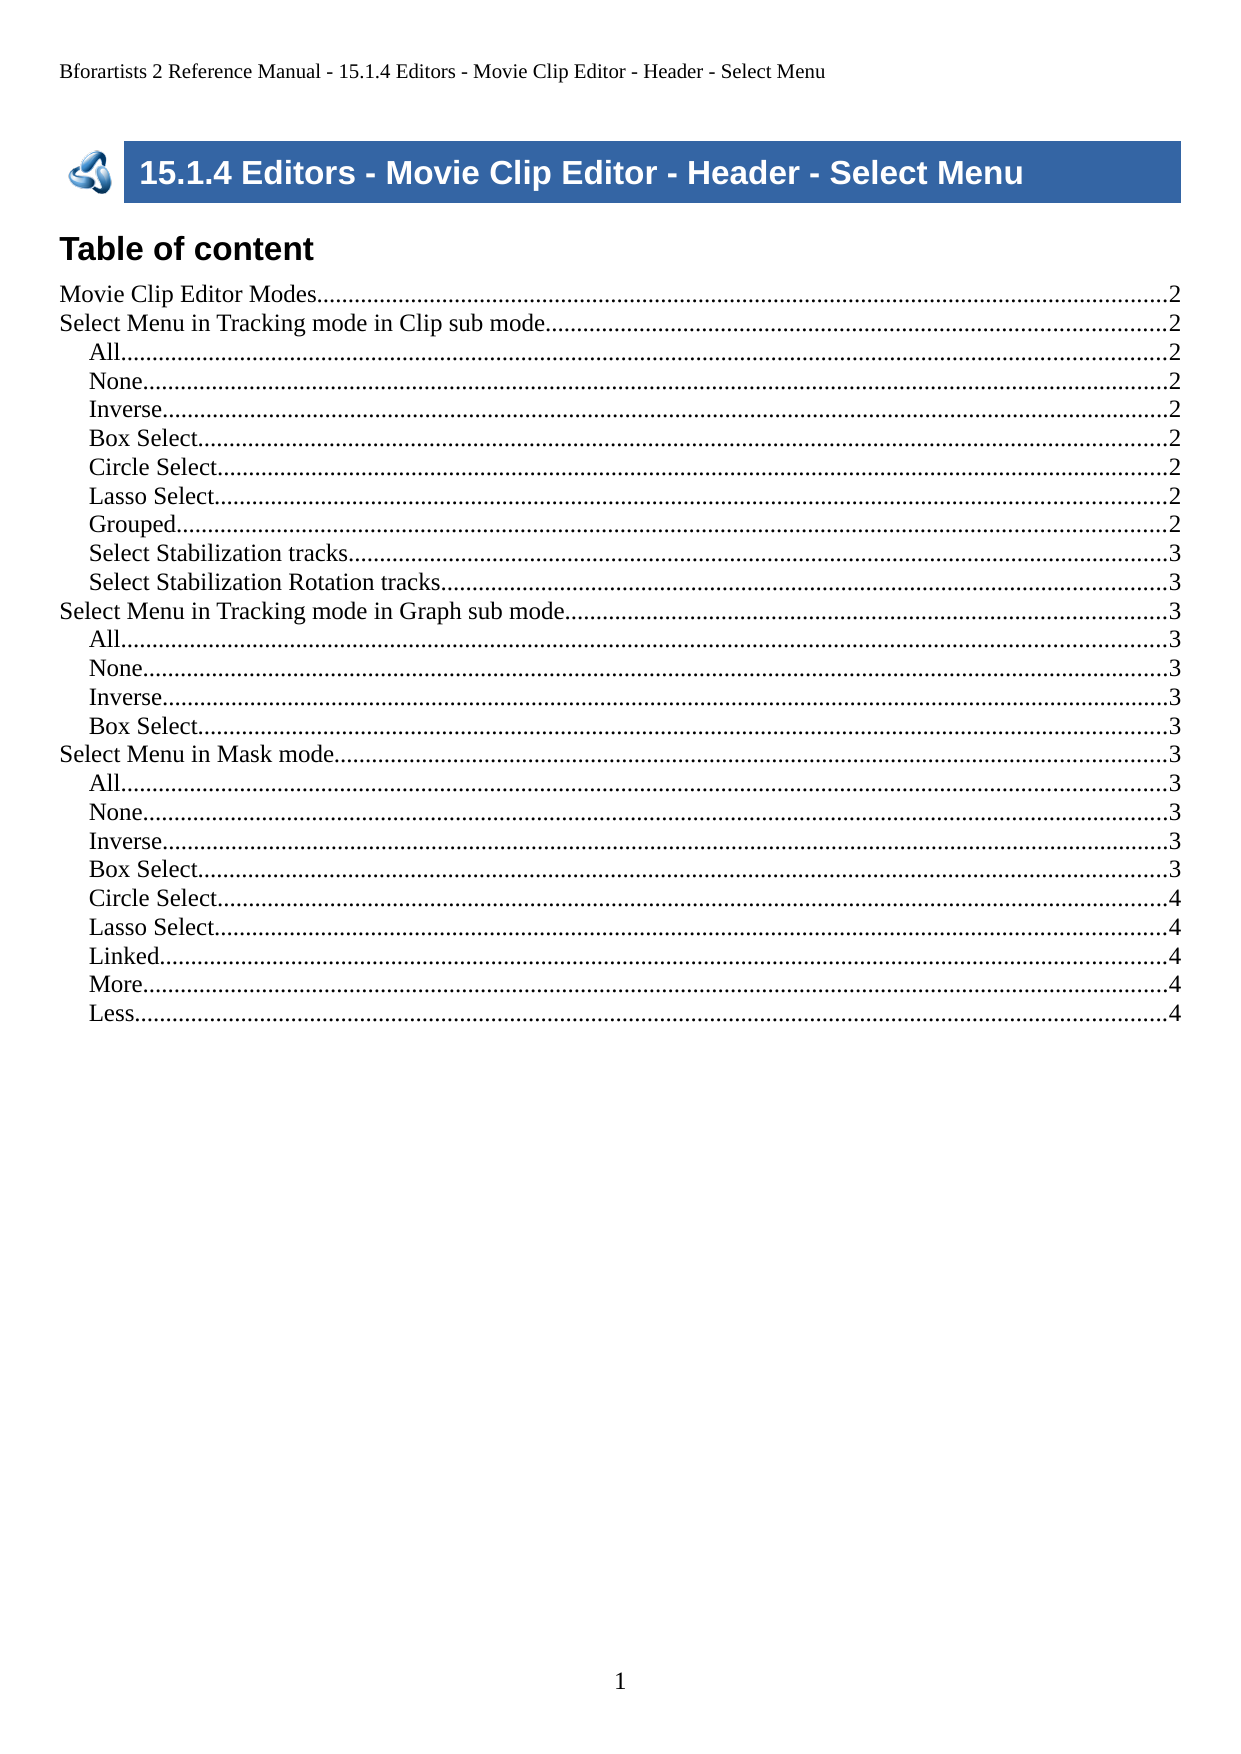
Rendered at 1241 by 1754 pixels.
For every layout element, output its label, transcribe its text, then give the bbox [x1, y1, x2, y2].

text Linked 4 [88, 941, 1181, 969]
text None 3 [88, 797, 1181, 826]
text Less 4 [88, 998, 1181, 1027]
text All 3 [88, 624, 1181, 653]
text Select Stabilization Rotation tracks 3 [88, 567, 1181, 596]
text Select Menu in Tracking mode in Clip sub mode 2 [59, 308, 1181, 337]
picture [65, 147, 114, 197]
text Inverse 3 [88, 682, 1181, 711]
table_header [59, 141, 124, 203]
text Box Select 3 [88, 854, 1181, 883]
text Select Menu in Tracking mode in Graph sub mode 3 [59, 596, 1181, 624]
text None 3 [88, 653, 1181, 682]
text Select Stabilization tracks 3 [88, 538, 1181, 567]
subtitle Table of content [59, 228, 1181, 267]
text Lasso Select 2 [88, 481, 1181, 509]
text Circle Select 2 [88, 452, 1181, 481]
text Inverse 3 [88, 826, 1181, 854]
text Grouped 2 [88, 509, 1181, 538]
text None 2 [88, 366, 1181, 394]
text Select Menu in Mask mode 3 [59, 739, 1181, 768]
text All 2 [88, 337, 1181, 366]
text Box Select 3 [88, 711, 1181, 739]
text Lasso Select 4 [88, 912, 1181, 941]
text Inverse 2 [88, 394, 1181, 423]
text More 4 [88, 969, 1181, 998]
table_header 15.1.4 Editors - Movie Clip Editor - Header - Select Menu [124, 141, 1181, 203]
text Box Select 2 [88, 423, 1181, 452]
text Movie Clip Editor Modes 2 [59, 279, 1181, 308]
text Circle Select 4 [88, 883, 1181, 912]
text All 3 [88, 768, 1181, 797]
